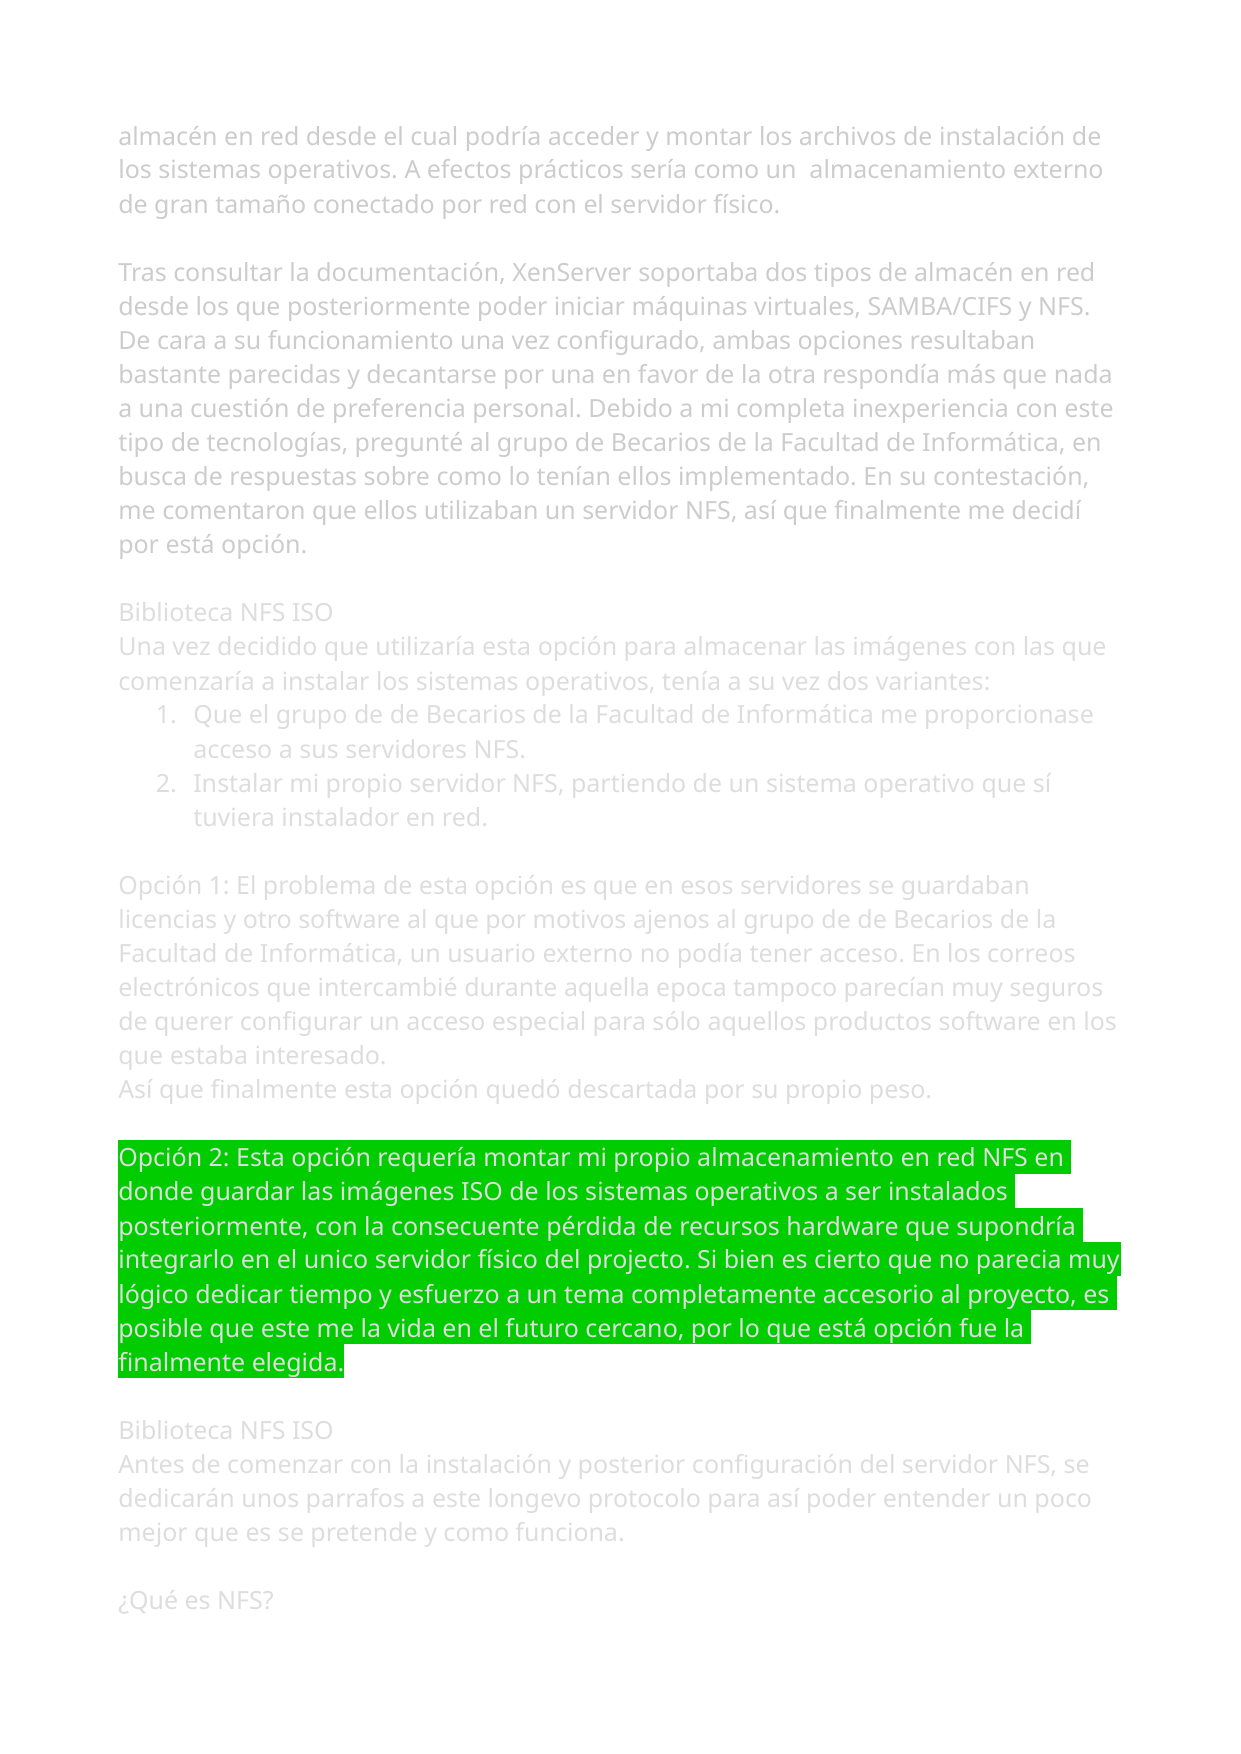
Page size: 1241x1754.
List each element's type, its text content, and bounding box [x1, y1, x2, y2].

text Biblioteca NFS ISO [118, 1412, 1122, 1447]
text Tras consultar la documentación, XenServer soportaba dos tipos de almacén en red desde los que posteriormente poder iniciar máquinas virtuales, SAMBA/CIFS y NFS. De cara a su funcionamiento una vez configurado, ambas opciones resultaban bastante parecidas y decantarse por una en favor de la otra respondía más que nada a una cuestión de preferencia personal. Debido a mi completa inexperiencia con este tipo de tecnologías, pregunté al grupo de Becarios de la Facultad de Informática, en busca de respuestas sobre como lo tenían ellos implementado. En su contestación, me comentaron que ellos utilizaban un servidor NFS, así que finalmente me decidí por está opción. [118, 254, 1122, 561]
text Una vez decidido que utilizaría esta opción para almacenar las imágenes con las que comenzaría a instalar los sistemas operativos, tenía a su vez dos variantes: [118, 629, 1122, 697]
list Que el grupo de de Becarios de la Facultad de Informática me proporcionase acceso a sus servidores NFS. [156, 697, 1122, 765]
text Antes de comenzar con la instalación y posterior configuración del servidor NFS, se dedicarán unos parrafos a este longevo protocolo para así poder entender un poco mejor que es se pretende y como funciona. [118, 1447, 1122, 1549]
text Opción 2: Esta opción requería montar mi propio almacenamiento en red NFS en donde guardar las imágenes ISO de los sistemas operativos a ser instalados posteriormente, con la consecuente pérdida de recursos hardware que supondría integrarlo en el unico servidor físico del projecto. Si bien es cierto que no parecia muy lógico dedicar tiempo y esfuerzo a un tema completamente accesorio al proyecto, es posible que este me la vida en el futuro cercano, por lo que está opción fue la finalmente elegida. [118, 1140, 1122, 1378]
text almacén en red desde el cual podría acceder y montar los archivos de instalación de los sistemas operativos. A efectos prácticos sería como un almacenamiento externo de gran tamaño conectado por red con el servidor físico. [118, 118, 1122, 220]
text ¿Qué es NFS? [118, 1583, 1122, 1617]
text Así que finalmente esta opción quedó descartada por su propio peso. [118, 1072, 1122, 1106]
text Biblioteca NFS ISO [118, 595, 1122, 629]
list Instalar mi propio servidor NFS, partiendo de un sistema operativo que sí tuviera instalador en red. [156, 765, 1122, 833]
text Opción 1: El problema de esta opción es que en esos servidores se guardaban licencias y otro software al que por motivos ajenos al grupo de de Becarios de la Facultad de Informática, un usuario externo no podía tener acceso. En los correos electrónicos que intercambié durante aquella epoca tampoco parecían muy seguros de querer configurar un acceso especial para sólo aquellos productos software en los que estaba interesado. [118, 867, 1122, 1072]
